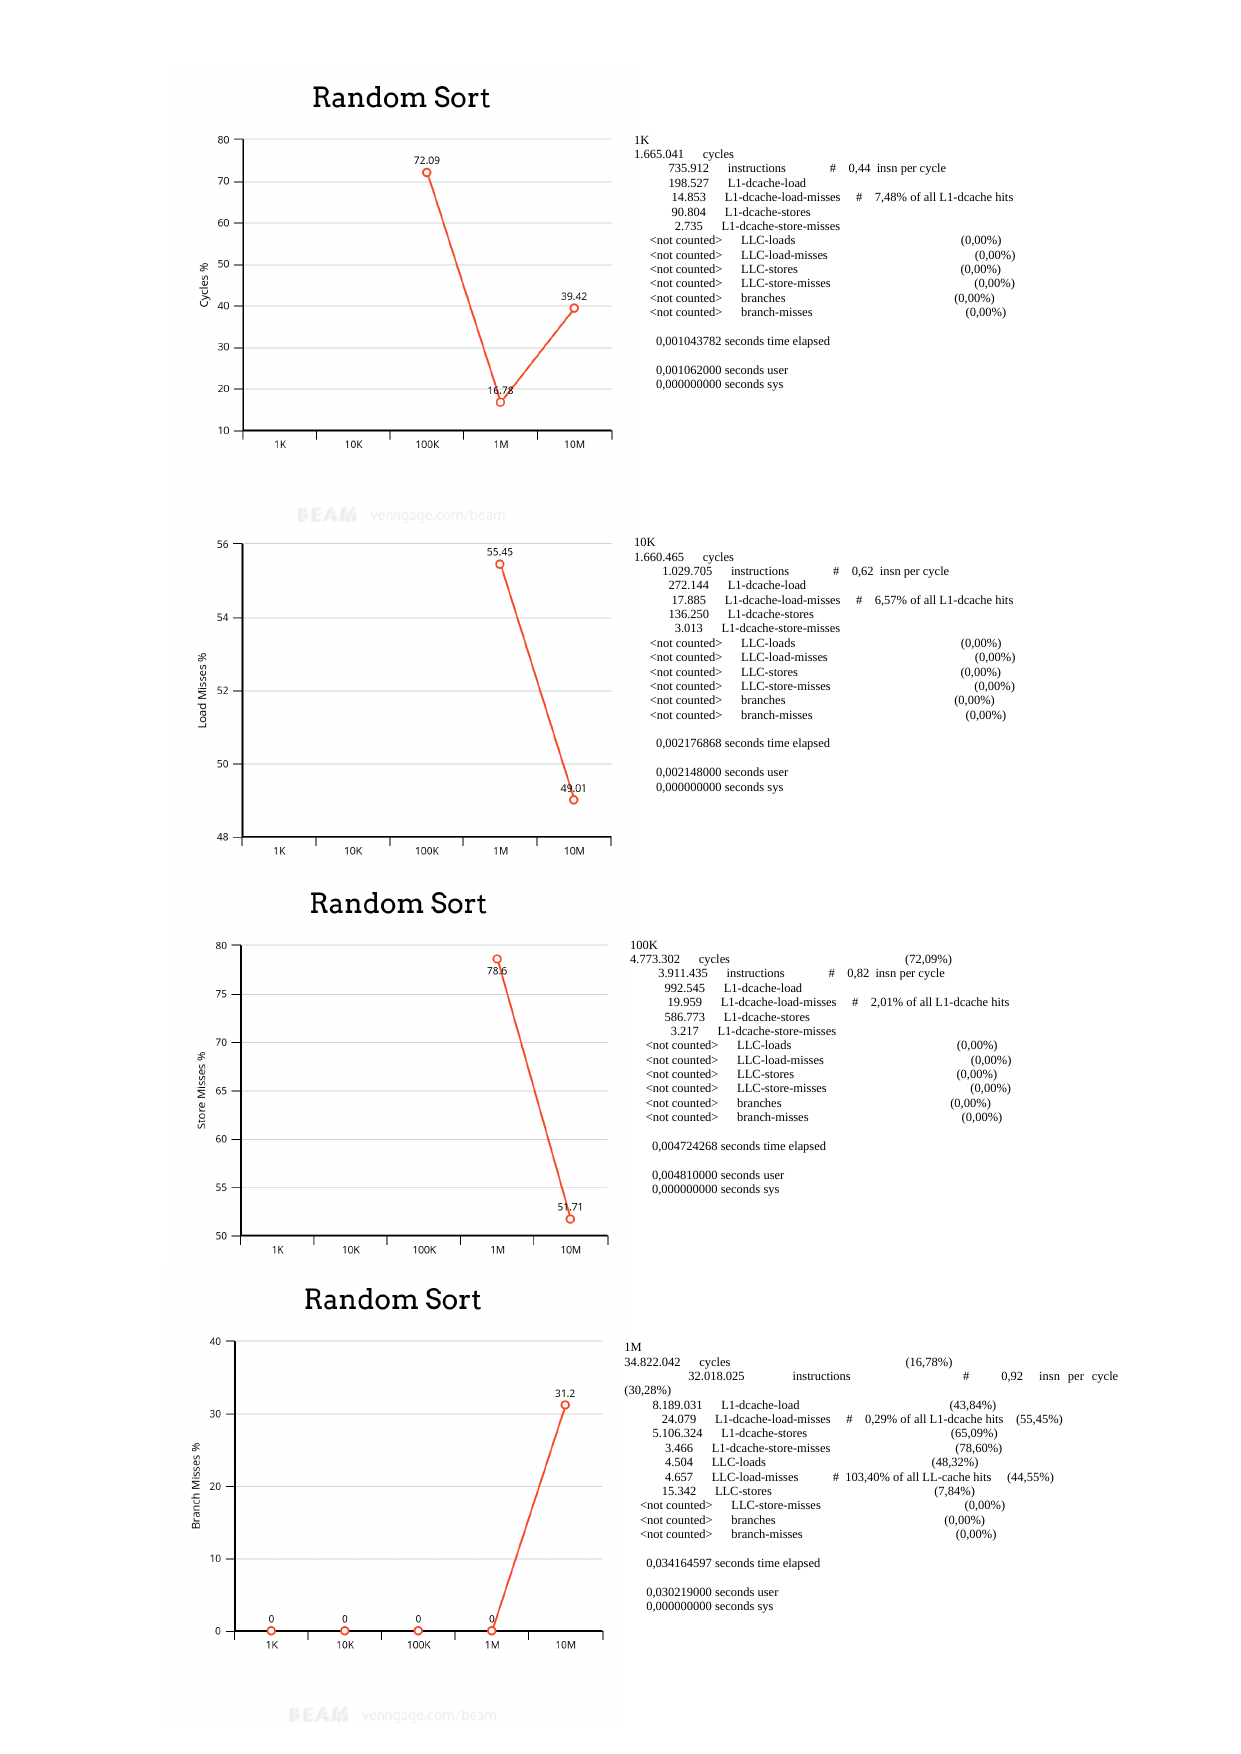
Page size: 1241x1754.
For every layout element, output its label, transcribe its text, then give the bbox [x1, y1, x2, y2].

text 0,002176868 seconds time elapsed [634, 736, 1122, 751]
text [118, 291, 168, 305]
text 90.804 L1-dcache-stores [634, 204, 1122, 219]
text <not counted> LLC-loads (0,00%) [634, 233, 1122, 247]
text [118, 621, 166, 636]
text [118, 549, 166, 564]
text [118, 693, 166, 707]
text [118, 1369, 160, 1397]
text <not counted> branches (0,00%) [634, 693, 1122, 707]
text [118, 779, 166, 794]
text <not counted> LLC-store-misses (0,00%) [624, 1498, 1122, 1512]
text 1M [624, 1340, 1122, 1354]
text <not counted> branches (0,00%) [624, 1512, 1122, 1527]
text [118, 219, 168, 233]
text 32.018.025 instructions # 0,92 insn per cycle (30,28%) [624, 1369, 1122, 1397]
text <not counted> LLC-stores (0,00%) [634, 664, 1122, 679]
text 4.504 LLC-loads (48,32%) [624, 1455, 1122, 1469]
text 0,004810000 seconds user [630, 1167, 1122, 1182]
text 586.773 L1-dcache-stores [630, 1009, 1122, 1024]
text [118, 132, 168, 147]
text 272.144 L1-dcache-load [634, 578, 1122, 592]
text <not counted> LLC-store-misses (0,00%) [630, 1081, 1122, 1096]
text 34.822.042 cycles (16,78%) [624, 1354, 1122, 1369]
text [118, 765, 166, 779]
text 19.959 L1-dcache-load-misses # 2,01% of all L1-dcache hits [630, 995, 1122, 1009]
text 1.029.705 instructions # 0,62 insn per cycle [634, 564, 1122, 578]
text <not counted> LLC-loads (0,00%) [630, 1038, 1122, 1052]
text <not counted> LLC-load-misses (0,00%) [634, 247, 1122, 262]
text 136.250 L1-dcache-stores [634, 607, 1122, 621]
text 3.217 L1-dcache-store-misses [630, 1024, 1122, 1038]
text [118, 664, 166, 679]
text [118, 147, 168, 161]
text 24.079 L1-dcache-load-misses # 0,29% of all L1-dcache hits (55,45%) [624, 1412, 1122, 1426]
text 0,034164597 seconds time elapsed [624, 1556, 1122, 1570]
text 0,000000000 seconds sys [634, 377, 1122, 391]
text <not counted> branch-misses (0,00%) [624, 1527, 1122, 1541]
text [118, 1139, 166, 1153]
text [118, 607, 166, 621]
text <not counted> LLC-load-misses (0,00%) [630, 1052, 1122, 1067]
text 14.853 L1-dcache-load-misses # 7,48% of all L1-dcache hits [634, 190, 1122, 204]
text 1K [634, 132, 1122, 147]
text 15.342 LLC-stores (7,84%) [624, 1484, 1122, 1498]
text [118, 1484, 160, 1498]
text [118, 578, 166, 592]
text <not counted> branches (0,00%) [630, 1096, 1122, 1110]
text 5.106.324 L1-dcache-stores (65,09%) [624, 1426, 1122, 1441]
text [118, 233, 168, 247]
text 100K [630, 937, 1122, 952]
text [118, 247, 168, 262]
text <not counted> LLC-store-misses (0,00%) [634, 679, 1122, 693]
text 1.660.465 cycles [634, 549, 1122, 564]
text <not counted> branch-misses (0,00%) [634, 707, 1122, 722]
text 3.466 L1-dcache-store-misses (78,60%) [624, 1441, 1122, 1455]
text 198.527 L1-dcache-load [634, 176, 1122, 190]
text [118, 937, 166, 952]
text 0,004724268 seconds time elapsed [630, 1139, 1122, 1153]
text 0,000000000 seconds sys [624, 1599, 1122, 1613]
text [118, 1038, 166, 1052]
picture [160, 63, 634, 1729]
text 3.013 L1-dcache-store-misses [634, 621, 1122, 636]
text [118, 377, 168, 391]
text [118, 1512, 160, 1527]
text [118, 1009, 166, 1024]
text [118, 1096, 166, 1110]
text 3.911.435 instructions # 0,82 insn per cycle [630, 966, 1122, 981]
text <not counted> branches (0,00%) [634, 291, 1122, 305]
text <not counted> LLC-store-misses (0,00%) [634, 276, 1122, 291]
text [118, 262, 168, 276]
text 735.912 instructions # 0,44 insn per cycle [634, 161, 1122, 176]
text [118, 176, 168, 190]
text [118, 1599, 160, 1613]
text 0,001062000 seconds user [634, 362, 1122, 377]
text <not counted> LLC-stores (0,00%) [630, 1067, 1122, 1081]
text 0,001043782 seconds time elapsed [634, 334, 1122, 348]
text 4.657 LLC-load-misses # 103,40% of all LL-cache hits (44,55%) [624, 1469, 1122, 1484]
text <not counted> LLC-load-misses (0,00%) [634, 650, 1122, 664]
text [118, 535, 166, 549]
text [118, 707, 166, 722]
text [118, 1167, 166, 1182]
text <not counted> branch-misses (0,00%) [630, 1110, 1122, 1124]
text <not counted> LLC-loads (0,00%) [634, 636, 1122, 650]
text 4.773.302 cycles (72,09%) [630, 952, 1122, 966]
text 0,000000000 seconds sys [630, 1182, 1122, 1196]
text <not counted> LLC-stores (0,00%) [634, 262, 1122, 276]
text [118, 334, 168, 348]
text 2.735 L1-dcache-store-misses [634, 219, 1122, 233]
text 1.665.041 cycles [634, 147, 1122, 161]
text [118, 1024, 166, 1038]
text [118, 636, 166, 650]
text 992.545 L1-dcache-load [630, 981, 1122, 995]
text [118, 1455, 160, 1469]
text [118, 1584, 160, 1599]
text [118, 305, 168, 319]
text [118, 1067, 166, 1081]
text [118, 1182, 166, 1196]
text 17.885 L1-dcache-load-misses # 6,57% of all L1-dcache hits [634, 592, 1122, 607]
text 0,002148000 seconds user [634, 765, 1122, 779]
text <not counted> branch-misses (0,00%) [634, 305, 1122, 319]
text 10K [634, 535, 1122, 549]
text [118, 1340, 160, 1354]
text [118, 981, 166, 995]
text [118, 362, 168, 377]
text [118, 736, 166, 751]
text 8.189.031 L1-dcache-load (43,84%) [624, 1397, 1122, 1412]
text 0,000000000 seconds sys [634, 779, 1122, 794]
text [118, 204, 168, 219]
text [118, 952, 166, 966]
text 0,030219000 seconds user [624, 1584, 1122, 1599]
text [118, 1354, 160, 1369]
